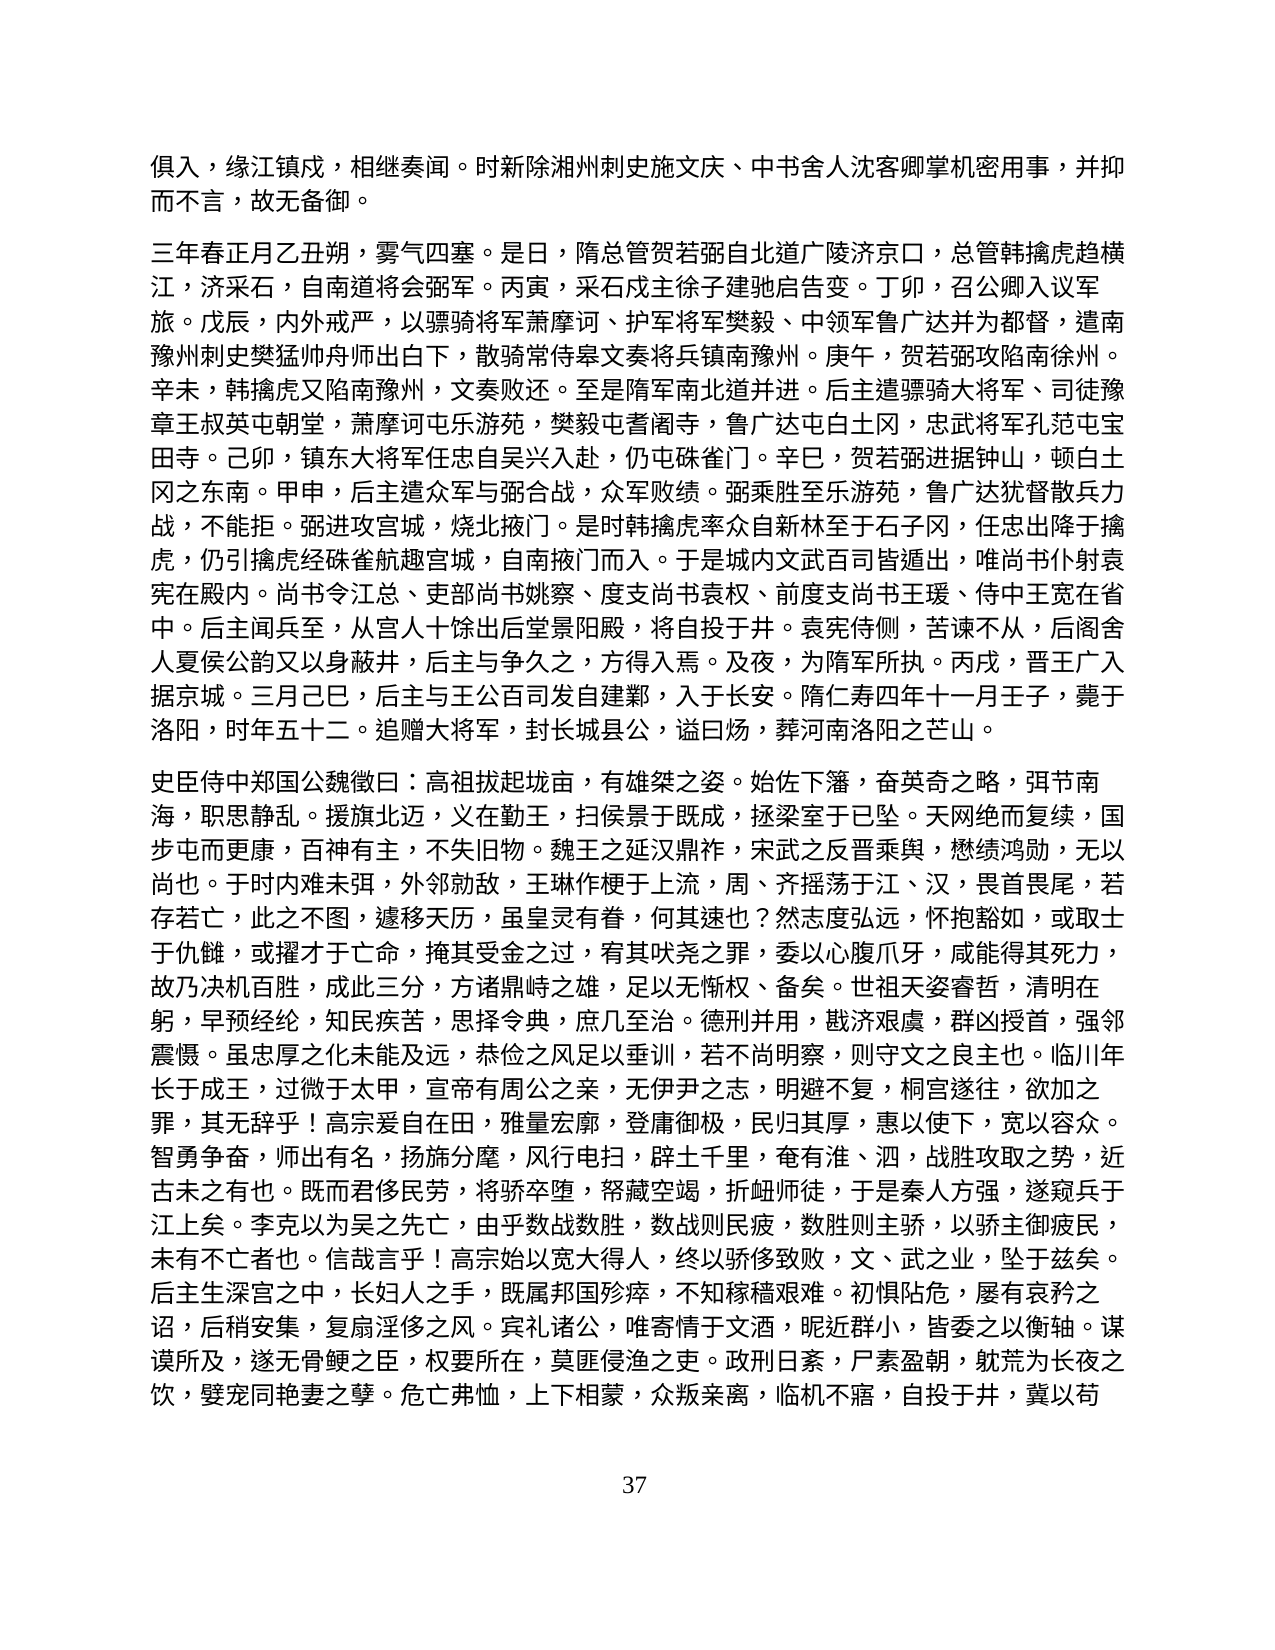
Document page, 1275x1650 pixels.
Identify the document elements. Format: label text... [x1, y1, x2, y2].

text 俱入，缘江镇戍，相继奏闻。时新除湘州刺史施文庆、中书舍人沈客卿掌机密用事，并抑而不言，故无备御。 [150, 150, 1125, 218]
text 三年春正月乙丑朔，雾气四塞。是日，隋总管贺若弼自北道广陵济京口，总管韩擒虎趋横江，济采石，自南道将会弼军。丙寅，采石戍主徐子建驰启告变。丁卯，召公卿入议军旅。戊辰，内外戒严，以骠骑将军萧摩诃、护军将军樊毅、中领军鲁广达并为都督，遣南豫州刺史樊猛帅舟师出白下，散骑常侍皋文奏将兵镇南豫州。庚午，贺若弼攻陷南徐州。辛未，韩擒虎又陷南豫州，文奏败还。至是隋军南北道并进。后主遣骠骑大将军、司徒豫章王叔英屯朝堂，萧摩诃屯乐游苑，樊毅屯耆阇寺，鲁广达屯白土冈，忠武将军孔范屯宝田寺。己卯，镇东大将军任忠自吴兴入赴，仍屯硃雀门。辛巳，贺若弼进据钟山，顿白土冈之东南。甲申，后主遣众军与弼合战，众军败绩。弼乘胜至乐游苑，鲁广达犹督散兵力战，不能拒。弼进攻宫城，烧北掖门。是时韩擒虎率众自新林至于石子冈，任忠出降于擒虎，仍引擒虎经硃雀航趣宫城，自南掖门而入。于是城内文武百司皆遁出，唯尚书仆射袁宪在殿内。尚书令江总、吏部尚书姚察、度支尚书袁权、前度支尚书王瑗、侍中王宽在省中。后主闻兵至，从宫人十馀出后堂景阳殿，将自投于井。袁宪侍侧，苦谏不从，后阁舍人夏侯公韵又以身蔽井，后主与争久之，方得入焉。及夜，为隋军所执。丙戌，晋王广入据京城。三月己巳，后主与王公百司发自建鄴，入于长安。隋仁寿四年十一月壬子，薨于洛阳，时年五十二。追赠大将军，封长城县公，谥曰炀，葬河南洛阳之芒山。 [150, 236, 1125, 747]
text 史臣侍中郑国公魏徵曰：高祖拔起垅亩，有雄桀之姿。始佐下籓，奋英奇之略，弭节南海，职思静乱。援旗北迈，义在勤王，扫侯景于既成，拯梁室于已坠。天网绝而复续，国步屯而更康，百神有主，不失旧物。魏王之延汉鼎祚，宋武之反晋乘舆，懋绩鸿勋，无以尚也。于时内难未弭，外邻勍敌，王琳作梗于上流，周、齐摇荡于江、汉，畏首畏尾，若存若亡，此之不图，遽移天历，虽皇灵有眷，何其速也？然志度弘远，怀抱豁如，或取士于仇雠，或擢才于亡命，掩其受金之过，宥其吠尧之罪，委以心腹爪牙，咸能得其死力，故乃决机百胜，成此三分，方诸鼎峙之雄，足以无惭权、备矣。世祖天姿睿哲，清明在躬，早预经纶，知民疾苦，思择令典，庶几至治。德刑并用，戡济艰虞，群凶授首，强邻震慑。虽忠厚之化未能及远，恭俭之风足以垂训，若不尚明察，则守文之良主也。临川年长于成王，过微于太甲，宣帝有周公之亲，无伊尹之志，明避不复，桐宫遂往，欲加之罪，其无辞乎！高宗爰自在田，雅量宏廓，登庸御极，民归其厚，惠以使下，宽以容众。智勇争奋，师出有名，扬旆分麾，风行电扫，辟土千里，奄有淮、泗，战胜攻取之势，近古未之有也。既而君侈民劳，将骄卒堕，帑藏空竭，折衄师徒，于是秦人方强，遂窥兵于江上矣。李克以为吴之先亡，由乎数战数胜，数战则民疲，数胜则主骄，以骄主御疲民，未有不亡者也。信哉言乎！高宗始以宽大得人，终以骄侈致败，文、武之业，坠于兹矣。后主生深宫之中，长妇人之手，既属邦国殄瘁，不知稼穑艰难。初惧阽危，屡有哀矜之诏，后稍安集，复扇淫侈之风。宾礼诸公，唯寄情于文酒，昵近群小，皆委之以衡轴。谋谟所及，遂无骨鲠之臣，权要所在，莫匪侵渔之吏。政刑日紊，尸素盈朝，躭荒为长夜之饮，嬖宠同艳妻之孽。危亡弗恤，上下相蒙，众叛亲离，临机不寤，自投于井，冀以苟 [150, 765, 1125, 1412]
